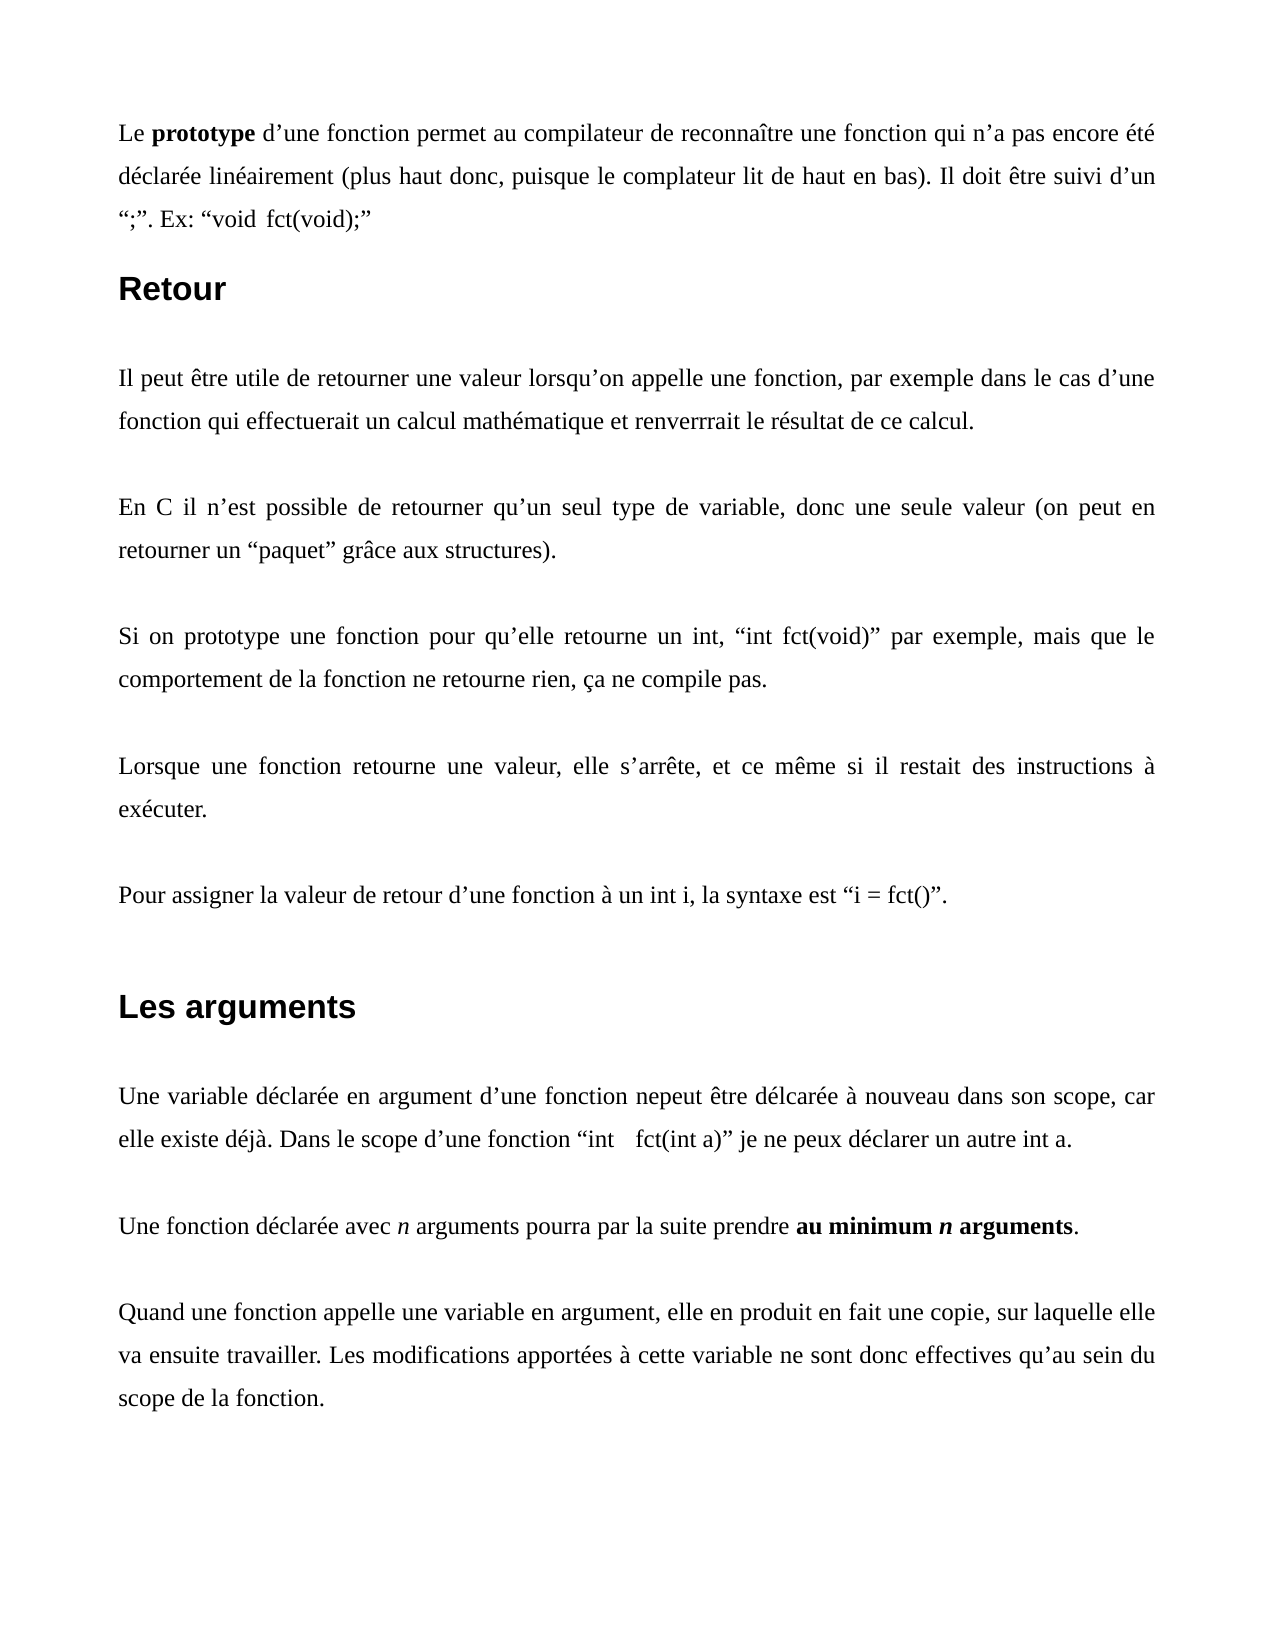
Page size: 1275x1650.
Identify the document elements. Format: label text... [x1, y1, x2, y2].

text Une variable déclarée en argument d’une fonction nepeut être délcarée à nouveau dans son scope, car elle existe déjà. Dans le scope d’une fonction “int fct(int a)” je ne peux déclarer un autre int a. [118, 1081, 1157, 1153]
text Lorsque une fonction retourne une valeur, elle s’arrête, et ce même si il restait des instructions à exécuter. [118, 751, 1157, 823]
text Quand une fonction appelle une variable en argument, elle en produit en fait une copie, sur laquelle elle va ensuite travailler. Les modifications apportées à cette variable ne sont donc effectives qu’au sein du scope de la fonction. [118, 1297, 1157, 1412]
subtitle Retour [118, 268, 1157, 307]
text Si on prototype une fonction pour qu’elle retourne un int, “int fct(void)” par exemple, mais que le comportement de la fonction ne retourne rien, ça ne compile pas. [118, 621, 1157, 693]
text Il peut être utile de retourner une valeur lorsqu’on appelle une fonction, par exemple dans le cas d’une fonction qui effectuerait un calcul mathématique et renverrrait le résultat de ce calcul. [118, 363, 1157, 434]
subtitle Les arguments [118, 987, 1157, 1026]
text Une fonction déclarée avec n arguments pourra par la suite prendre au minimum n arguments. [118, 1211, 1157, 1239]
text En C il n’est possible de retourner qu’un seul type de variable, donc une seule valeur (on peut en retourner un “paquet” grâce aux structures). [118, 492, 1157, 564]
text Pour assigner la valeur de retour d’une fonction à un int i, la syntaxe est “i = fct()”. [118, 880, 1157, 909]
text Le prototype d’une fonction permet au compilateur de reconnaître une fonction qui n’a pas encore été déclarée linéairement (plus haut donc, puisque le complateur lit de haut en bas). Il doit être suivi d’un “;”. Ex: “void fct(void);” [118, 118, 1157, 233]
